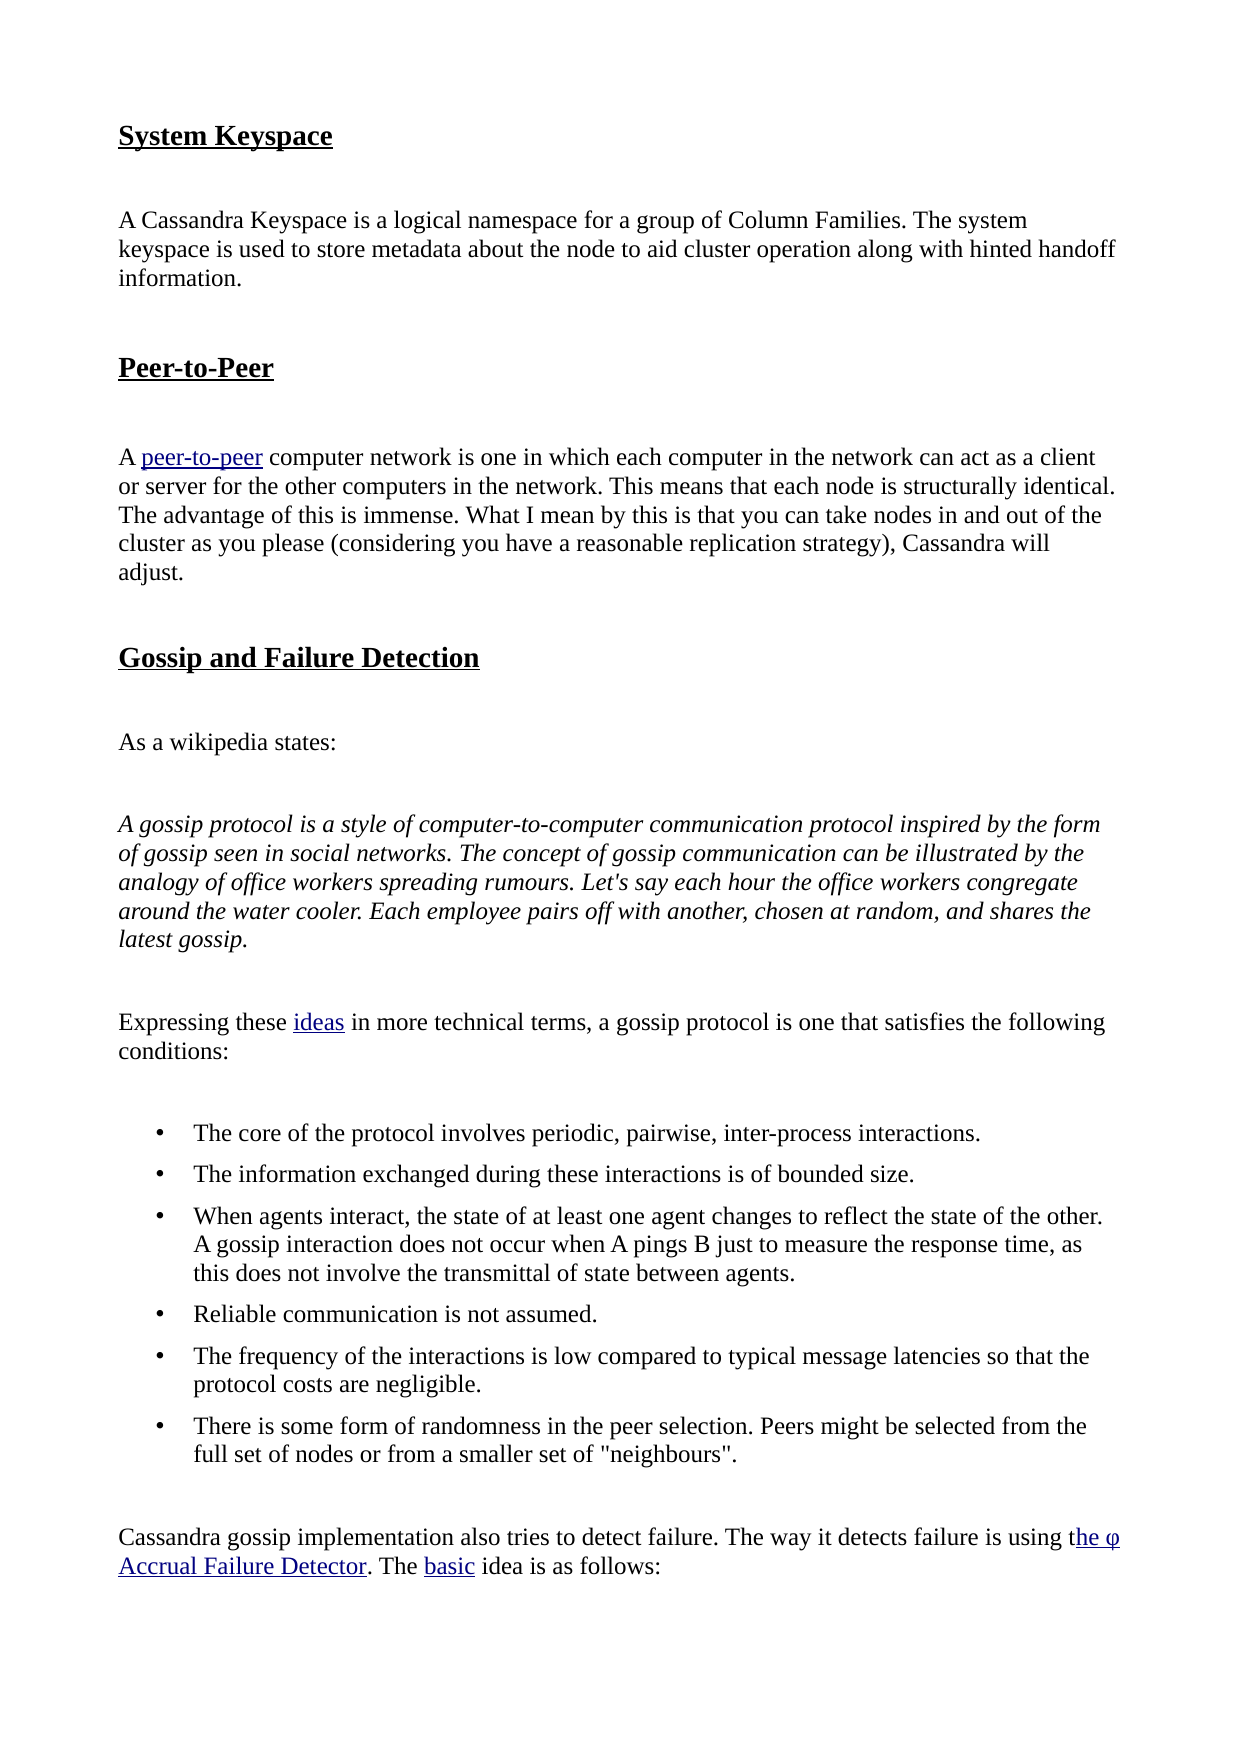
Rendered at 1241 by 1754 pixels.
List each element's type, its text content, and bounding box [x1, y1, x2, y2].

text Gossip and Failure Detection [118, 640, 1122, 673]
text Expressing these ideas in more technical terms, a gossip protocol is one that satisfies the following conditions: [118, 1007, 1122, 1064]
list The frequency of the interactions is low compared to typical message latencies so that the protocol costs are negligible. [156, 1341, 1122, 1398]
list The core of the protocol involves periodic, pairwise, inter-process interactions. [156, 1118, 1122, 1147]
text A gossip protocol is a style of computer-to-computer communication protocol inspired by the form of gossip seen in social networks. The concept of gossip communication can be illustrated by the analogy of office workers spreading rumours. Let's say each hour the office workers congregate around the water cooler. Each employee pairs off with another, chosen at random, and shares the latest gossip. [118, 809, 1122, 953]
list When agents interact, the state of at least one agent changes to reflect the state of the other. A gossip interaction does not occur when A pings B just to measure the response time, as this does not involve the transmittal of state between agents. [156, 1201, 1122, 1287]
list There is some form of randomness in the peer selection. Peers might be selected from the full set of nodes or from a smaller set of "neighbours". [156, 1411, 1122, 1468]
text Peer-to-Peer [118, 350, 1122, 384]
text A peer-to-peer computer network is one in which each computer in the network can act as a client or server for the other computers in the network. This means that each node is structurally identical. The advantage of this is immense. What I mean by this is that you can take nodes in and out of the cluster as you please (considering you have a reasonable replication strategy), Cassandra will adjust. [118, 442, 1122, 586]
list Reliable communication is not assumed. [156, 1299, 1122, 1328]
list The information exchanged during these interactions is of bounded size. [156, 1159, 1122, 1188]
text Cassandra gossip implementation also tries to detect failure. The way it detects failure is using the φ Accrual Failure Detector. The basic idea is as follows: [118, 1522, 1122, 1579]
text As a wikipedia states: [118, 727, 1122, 756]
text A Cassandra Keyspace is a logical namespace for a group of Column Families. The system keyspace is used to store metadata about the node to aid cluster operation along with hinted handoff information. [118, 205, 1122, 292]
text System Keyspace [118, 118, 1122, 152]
